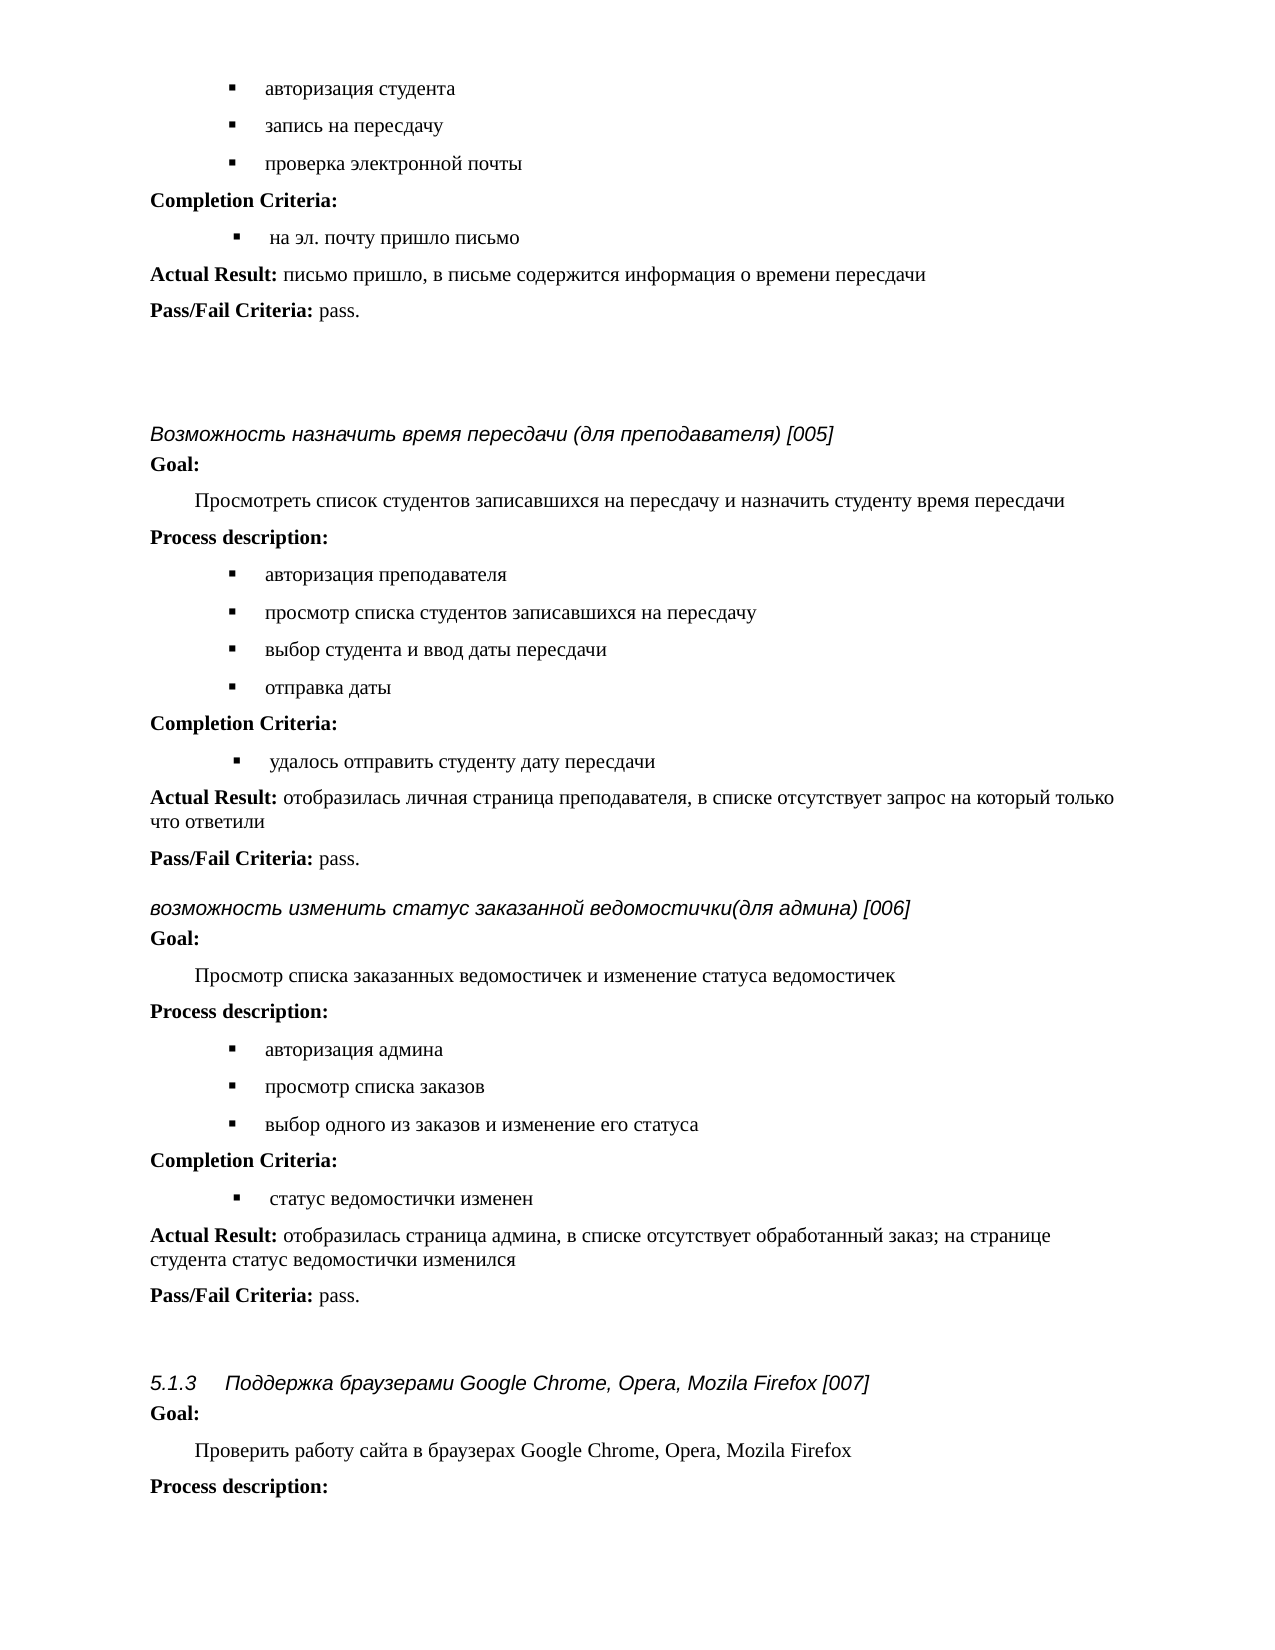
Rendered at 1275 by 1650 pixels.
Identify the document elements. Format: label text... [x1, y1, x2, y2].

text Pass/Fail Criteria: pass. [150, 298, 1125, 322]
text Completion Criteria: [150, 711, 1125, 735]
text Pass/Fail Criteria: pass. [150, 846, 1125, 870]
list статус ведомостички изменен [232, 1185, 1125, 1210]
text Process description: [150, 1474, 1125, 1498]
text Actual Result: отобразилась личная страница преподавателя, в списке отсутствует запрос на который только что ответили [150, 785, 1125, 833]
subtitle Поддержка браузерами Google Chrome, Opera, Mozila Firefox [007] [150, 1370, 1125, 1395]
text Goal: [150, 1401, 1125, 1425]
list авторизация админа [227, 1036, 1125, 1061]
list авторизация студента [227, 75, 1125, 100]
text Проверить работу сайта в браузерах Google Chrome, Opera, Mozila Firefox [194, 1437, 1125, 1462]
text Process description: [150, 999, 1125, 1023]
text Completion Criteria: [150, 1148, 1125, 1172]
list отправка даты [227, 674, 1125, 699]
subtitle возможность изменить статус заказанной ведомостички(для админа) [006] [150, 895, 1125, 920]
list просмотр списка студентов записавшихся на пересдачу [227, 599, 1125, 624]
list на эл. почту пришло письмо [232, 224, 1125, 249]
list проверка электронной почты [227, 150, 1125, 175]
list авторизация преподавателя [227, 561, 1125, 586]
text Goal: [150, 452, 1125, 476]
list выбор студента и ввод даты пересдачи [227, 636, 1125, 661]
text Process description: [150, 525, 1125, 549]
list запись на пересдачу [227, 112, 1125, 137]
text Completion Criteria: [150, 187, 1125, 212]
text Pass/Fail Criteria: pass. [150, 1283, 1125, 1307]
text Goal: [150, 926, 1125, 950]
list выбор одного из заказов и изменение его статуса [227, 1111, 1125, 1136]
list удалось отправить студенту дату пересдачи [232, 748, 1125, 773]
text Actual Result: отобразилась страница админа, в списке отсутствует обработанный заказ; на странице студента статус ведомостички изменился [150, 1222, 1125, 1271]
text Просмотр списка заказанных ведомостичек и изменение статуса ведомостичек [194, 963, 1125, 987]
subtitle Возможность назначить время пересдачи (для преподавателя) [005] [150, 420, 1125, 445]
text Просмотреть список студентов записавшихся на пересдачу и назначить студенту время пересдачи [194, 488, 1125, 512]
text Actual Result: письмо пришло, в письме содержится информация о времени пересдачи [150, 262, 1125, 286]
list просмотр списка заказов [227, 1073, 1125, 1098]
